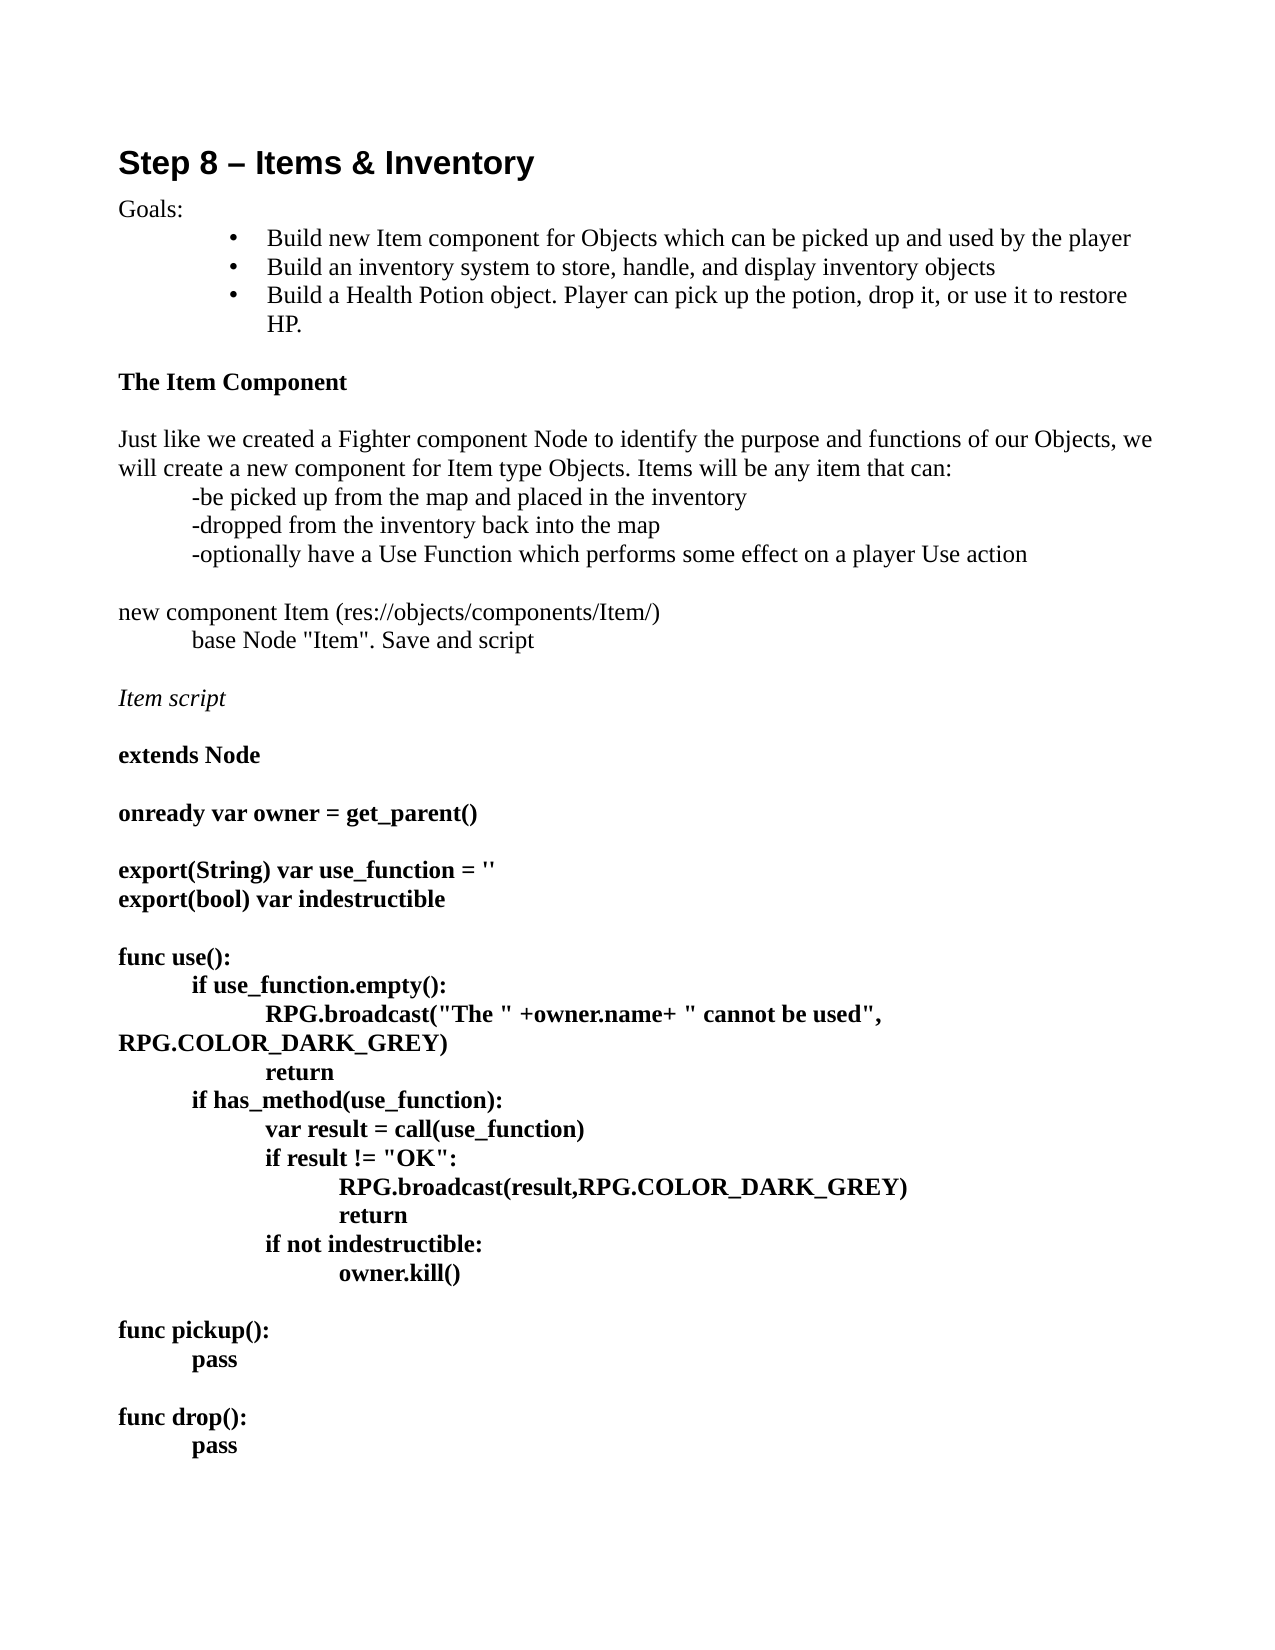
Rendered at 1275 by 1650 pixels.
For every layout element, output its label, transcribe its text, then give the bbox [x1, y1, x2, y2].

subtitle Step 8 – Items & Inventory [118, 143, 1157, 182]
text Just like we created a Fighter component Node to identify the purpose and functions of our Objects, we will create a new component for Item type Objects. Items will be any item that can: [118, 424, 1157, 482]
text -be picked up from the map and placed in the inventory [118, 482, 1157, 510]
text base Node "Item". Save and script [118, 625, 1157, 654]
text Item script [118, 683, 1157, 712]
text -optionally have a Use Function which performs some effect on a player Use action [118, 539, 1157, 568]
list Build a Health Potion object. Player can pick up the potion, drop it, or use it to restore HP. [229, 280, 1157, 338]
list Build an inventory system to store, handle, and display inventory objects [229, 252, 1157, 280]
text Goals: [118, 194, 1157, 223]
list Build new Item component for Objects which can be picked up and used by the player [229, 223, 1157, 252]
text -dropped from the inventory back into the map [118, 510, 1157, 539]
text new component Item (res://objects/components/Item/) [118, 597, 1157, 625]
text The Item Component [118, 367, 1157, 395]
text extends Node onready var owner = get_parent() export(String) var use_function = '' export(bool) var indestructible func use(): if use_function.empty(): RPG.broadcast("The " +owner.name+ " cannot be used", RPG.COLOR_DARK_GREY) return if has_method(use_function): var result = call(use_function) if result != "OK": RPG.broadcast(result,RPG.COLOR_DARK_GREY) return if not indestructible: owner.kill() func pickup(): pass func drop(): pass [118, 740, 1157, 1517]
